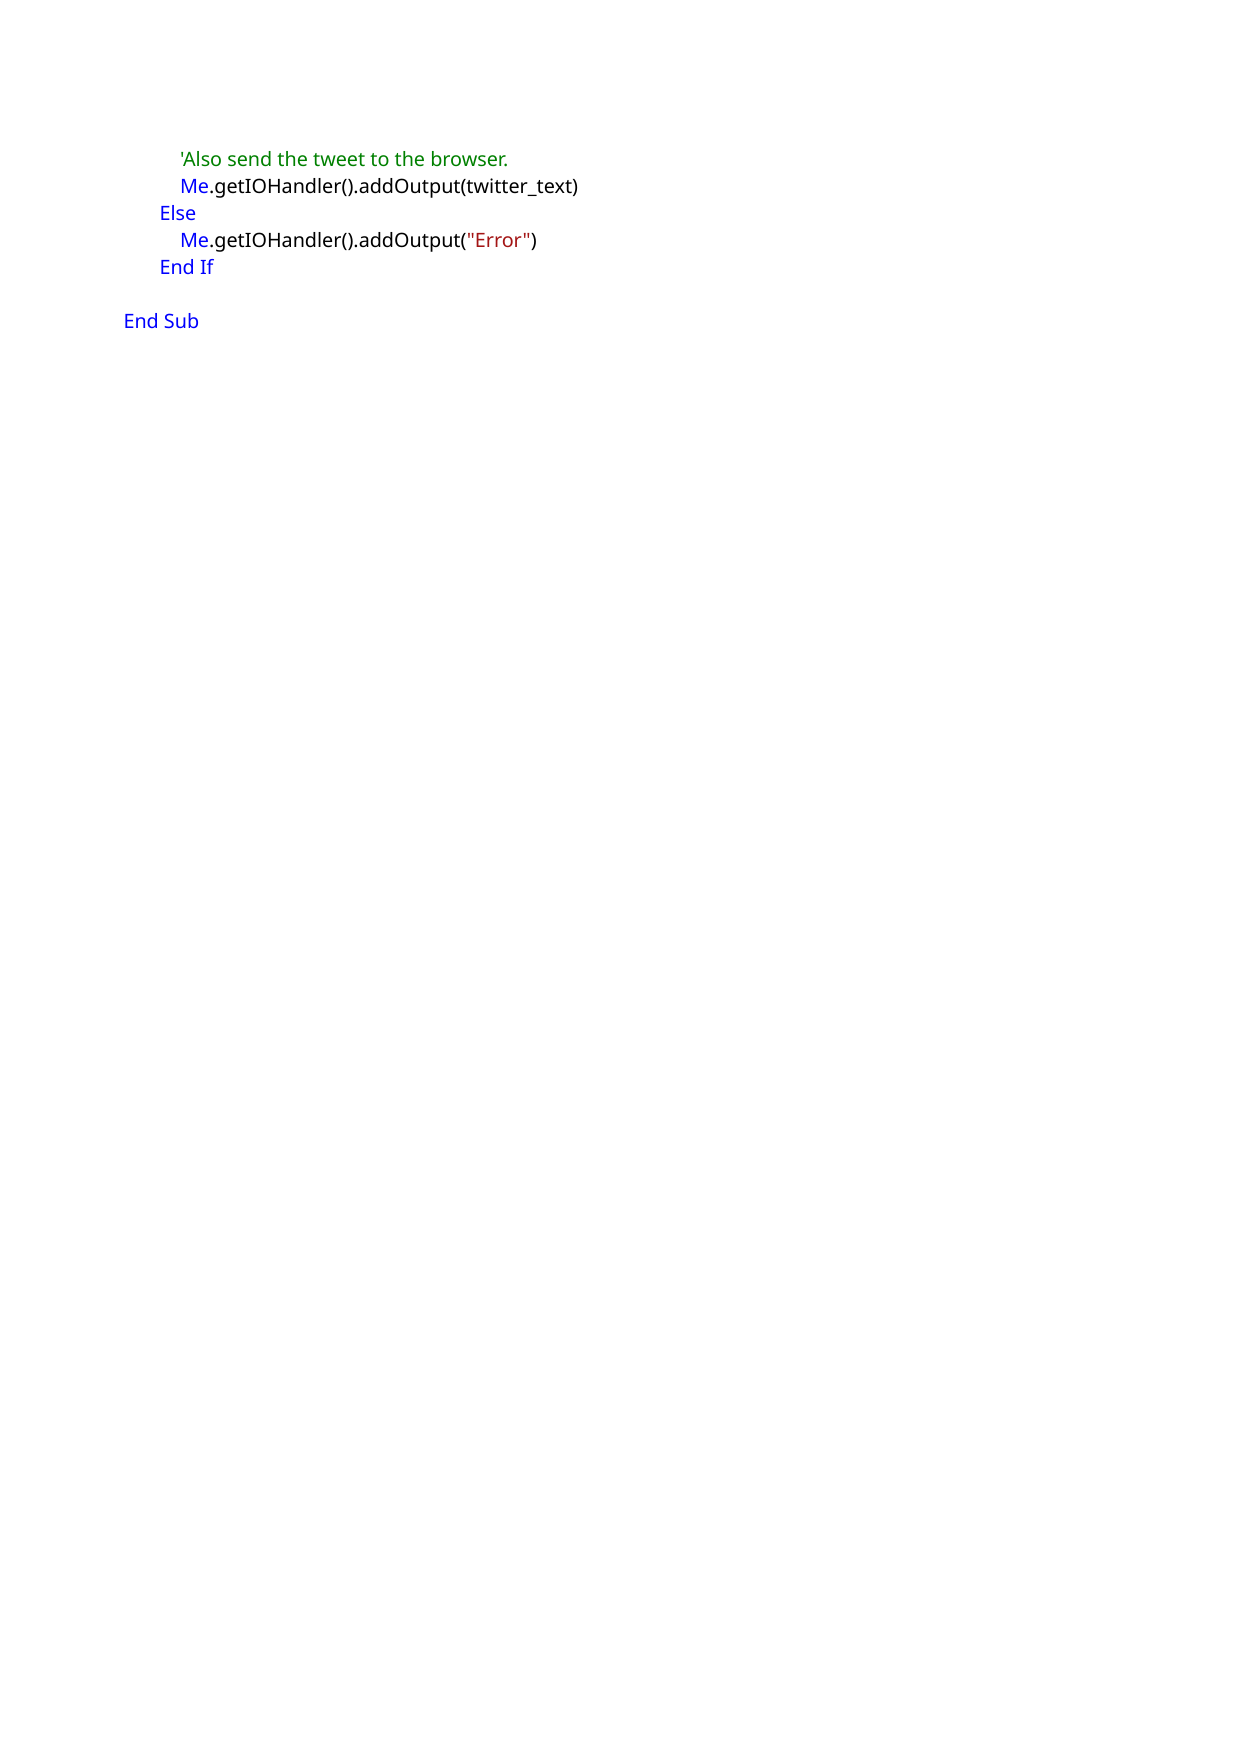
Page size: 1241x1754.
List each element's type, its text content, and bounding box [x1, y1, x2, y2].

text End Sub [118, 307, 1122, 334]
text Me.getIOHandler().addOutput("Error") [118, 226, 1122, 253]
text 'Also send the tweet to the browser. [118, 145, 1122, 172]
text Me.getIOHandler().addOutput(twitter_text) [118, 172, 1122, 199]
text End If [118, 253, 1122, 280]
text Else [118, 199, 1122, 226]
